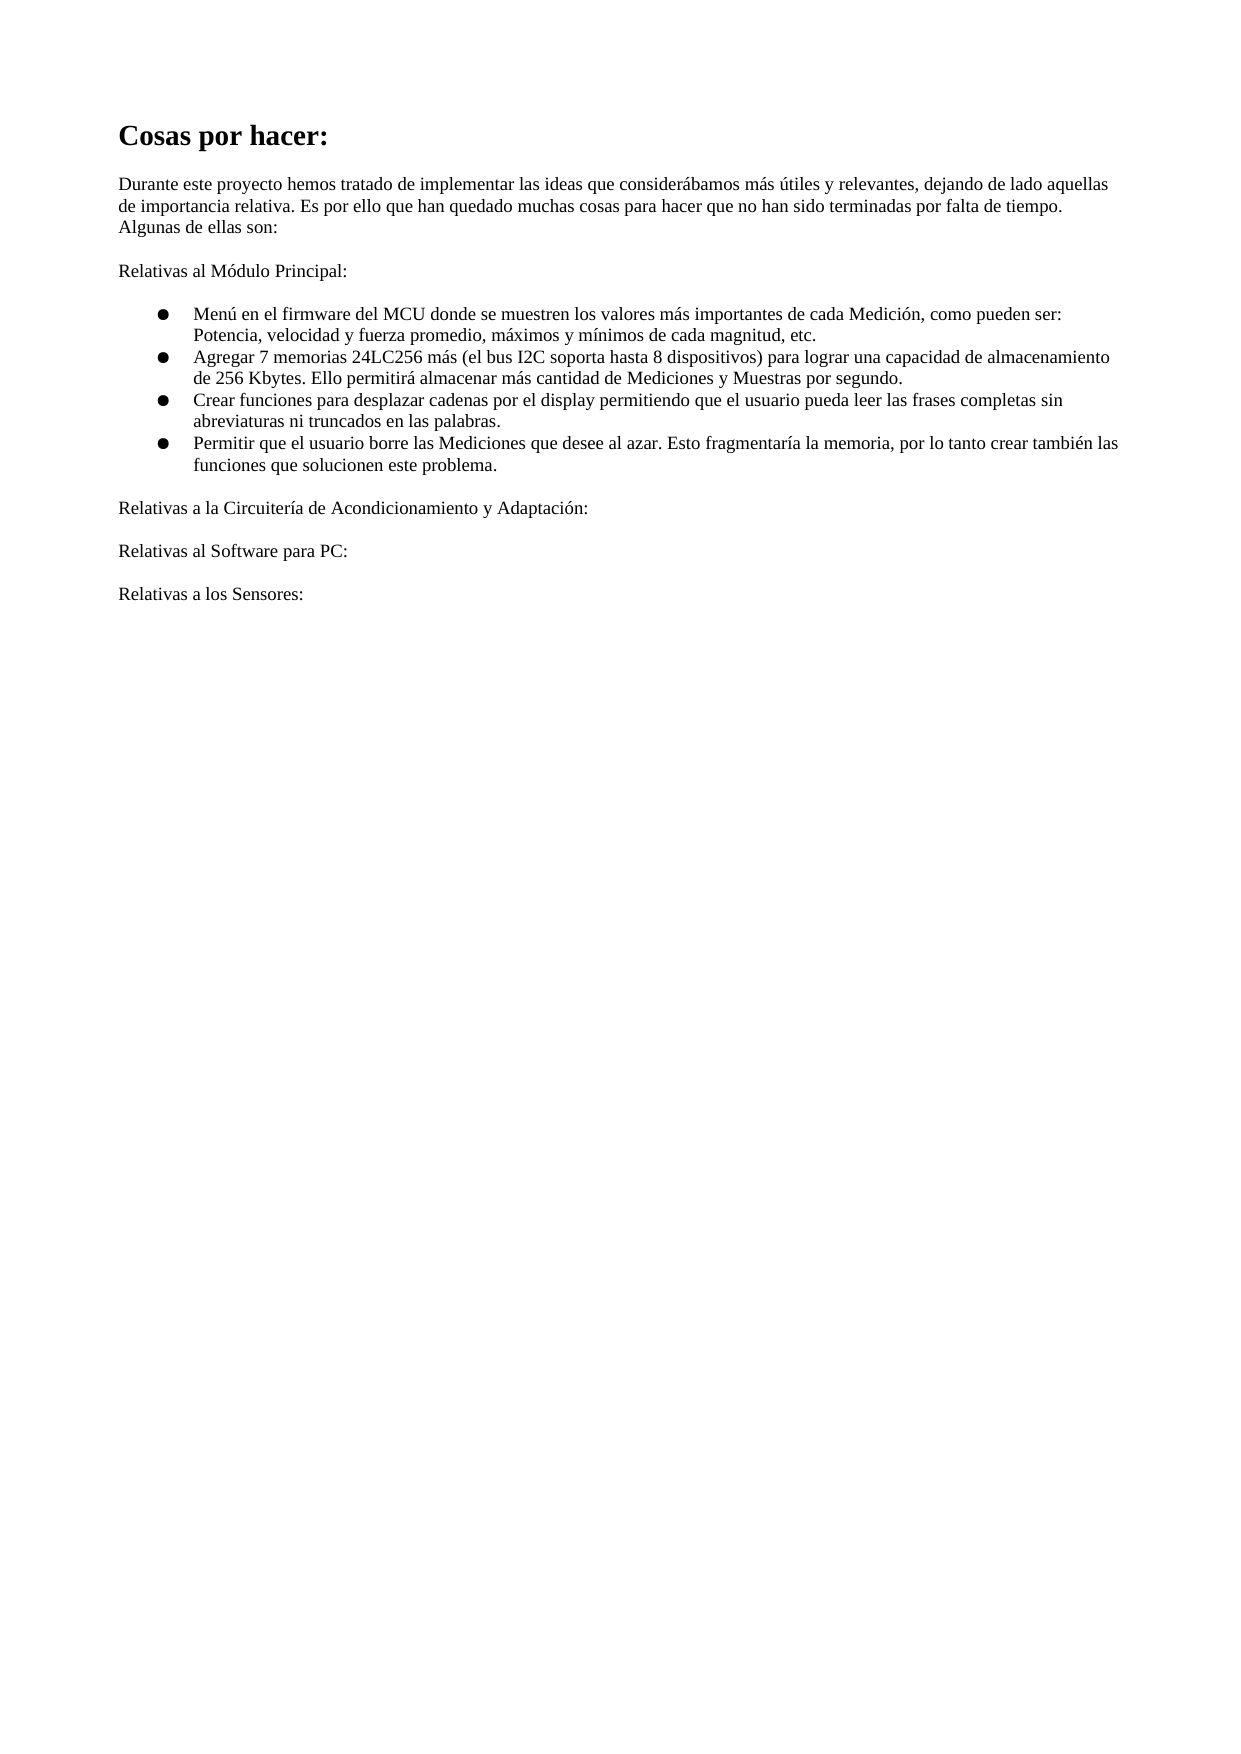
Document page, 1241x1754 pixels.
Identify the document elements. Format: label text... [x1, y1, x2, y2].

text Durante este proyecto hemos tratado de implementar las ideas que considerábamos más útiles y relevantes, dejando de lado aquellas de importancia relativa. Es por ello que han quedado muchas cosas para hacer que no han sido terminadas por falta de tiempo. Algunas de ellas son: [118, 173, 1122, 238]
text Relativas al Módulo Principal: [118, 259, 1122, 281]
text Relativas a los Sensores: [118, 583, 1122, 604]
text Relativas a la Circuitería de Acondicionamiento y Adaptación: [118, 497, 1122, 518]
text Relativas al Software para PC: [118, 540, 1122, 561]
list Crear funciones para desplazar cadenas por el display permitiendo que el usuario pueda leer las frases completas sin abreviaturas ni truncados en las palabras. [156, 389, 1122, 432]
text Cosas por hacer: [118, 118, 1122, 152]
list Agregar 7 memorias 24LC256 más (el bus I2C soporta hasta 8 dispositivos) para lograr una capacidad de almacenamiento de 256 Kbytes. Ello permitirá almacenar más cantidad de Mediciones y Muestras por segundo. [156, 346, 1122, 389]
list Menú en el firmware del MCU donde se muestren los valores más importantes de cada Medición, como pueden ser: Potencia, velocidad y fuerza promedio, máximos y mínimos de cada magnitud, etc. [156, 303, 1122, 346]
list Permitir que el usuario borre las Mediciones que desee al azar. Esto fragmentaría la memoria, por lo tanto crear también las funciones que solucionen este problema. [156, 432, 1122, 475]
